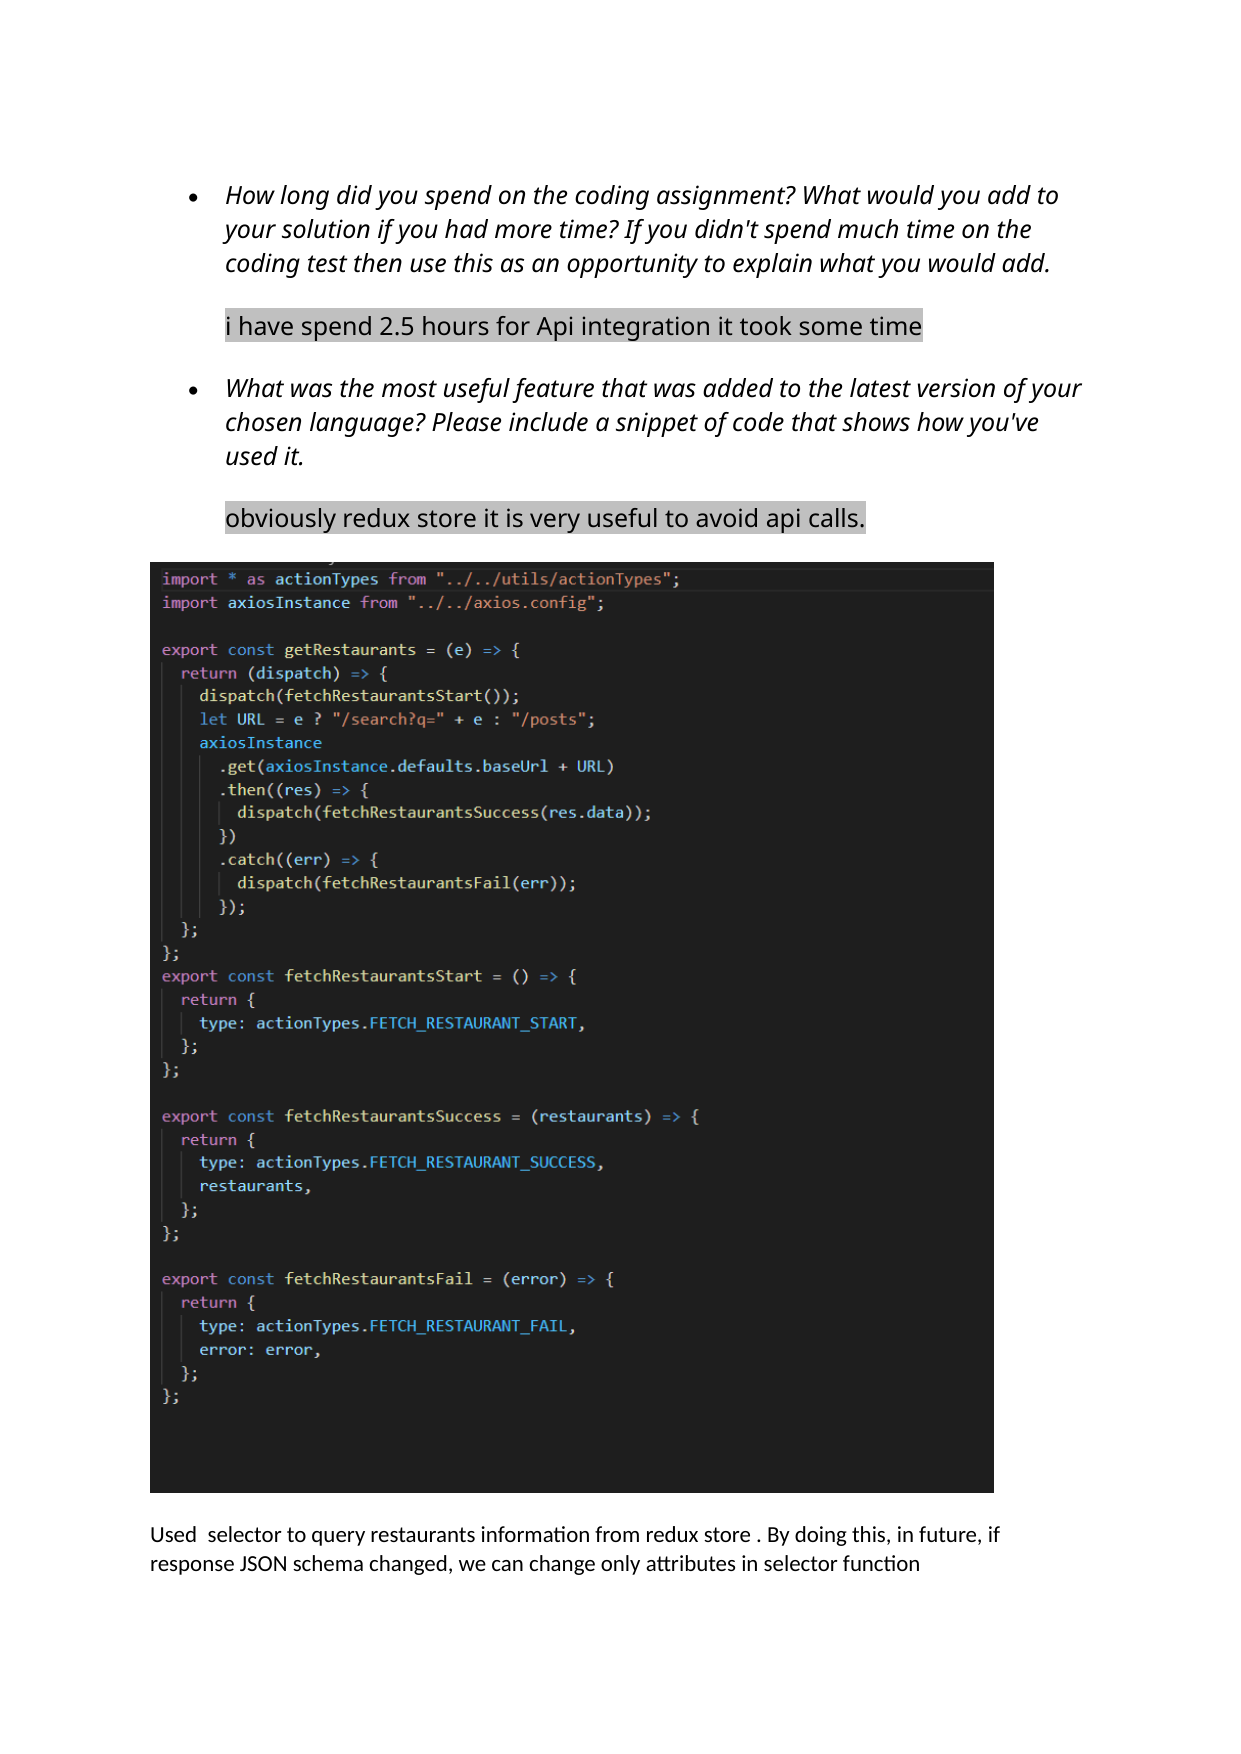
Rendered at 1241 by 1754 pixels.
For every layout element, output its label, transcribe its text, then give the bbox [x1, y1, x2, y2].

text obviously redux store it is very useful to avoid api calls. [150, 501, 1090, 563]
text Used selector to query restaurants information from redux store . By doing this, in future, if response JSON schema changed, we can change only attributes in selector function [150, 1521, 1090, 1577]
text i have spend 2.5 hours for Api integration it took some time [150, 308, 1090, 342]
list How long did you spend on the coding assignment? What would you add to your solution if you had more time? If you didn't spend much time on the coding test then use this as an opportunity to explain what you would add. [187, 178, 1090, 280]
list What was the most useful feature that was added to the latest version of your chosen language? Please include a snippet of code that shows how you've used it. [187, 370, 1090, 472]
